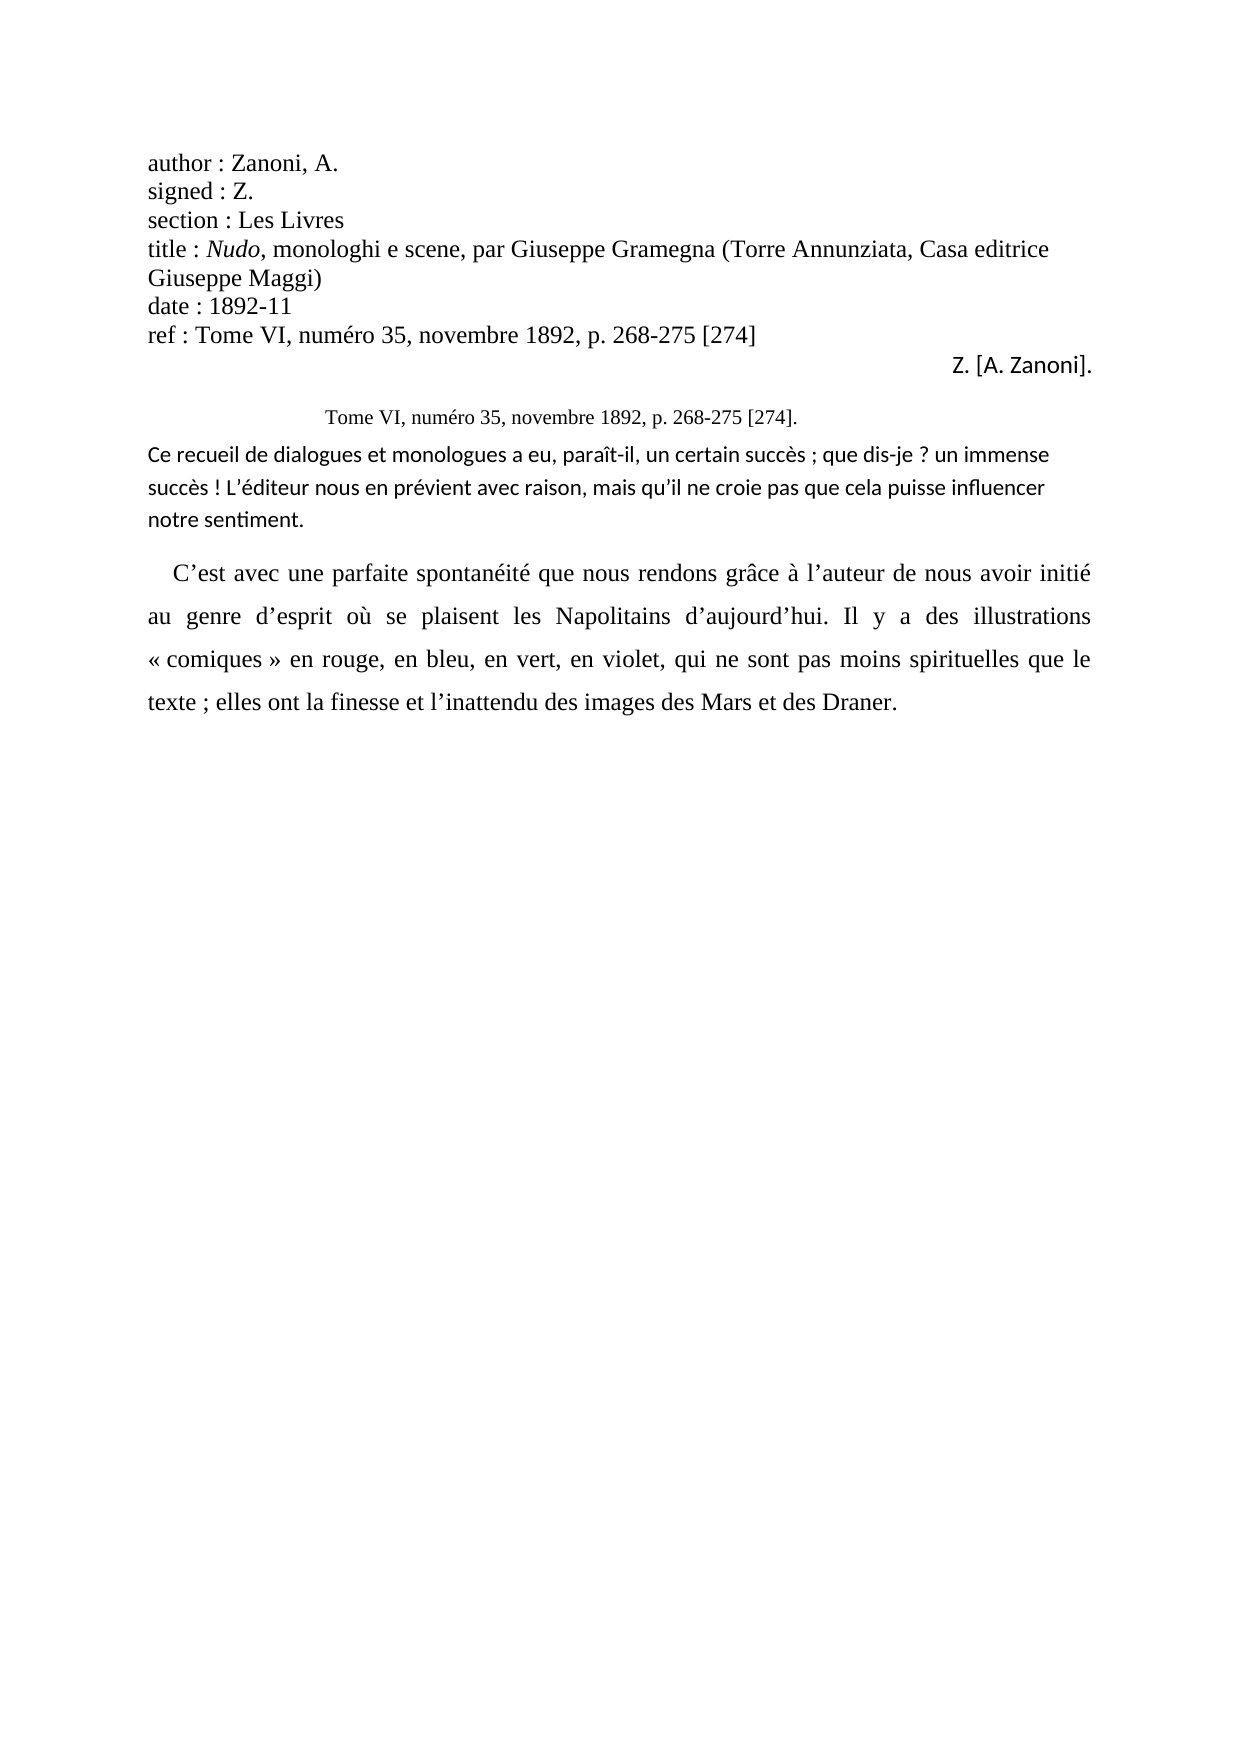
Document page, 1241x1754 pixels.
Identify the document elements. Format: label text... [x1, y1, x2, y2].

text ref : Tome VI, numéro 35, novembre 1892, p. 268-275 [274] [148, 320, 1093, 349]
text Ce recueil de dialogues et monologues a eu, paraît-il, un certain succès ; que dis-je ? un immense succès ! L’éditeur nous en prévient avec raison, mais qu’il ne croie pas que cela puisse influencer notre sentiment. [148, 441, 1093, 533]
text section : Les Livres [148, 205, 1093, 234]
text C’est avec une parfaite spontanéité que nous rendons grâce à l’auteur de nous avoir initié au genre d’esprit où se plaisent les Napolitains d’aujourd’hui. Il y a des illustrations « comiques » en rouge, en bleu, en vert, en violet, qui ne sont pas moins spirituelles que le texte ; elles ont la finesse et l’inattendu des images des Mars et des Draner. [148, 558, 1093, 716]
text title : Nudo, monologhi e scene, par Giuseppe Gramegna (Torre Annunziata, Casa editrice Giuseppe Maggi) [148, 234, 1093, 291]
text date : 1892-11 [148, 291, 1093, 320]
text Tome VI, numéro 35, novembre 1892, p. 268-275 [274]. [325, 405, 1093, 429]
text Z. [A. Zanoni]. [148, 349, 1093, 379]
text author : Zanoni, A. [148, 148, 1093, 176]
text signed : Z. [148, 176, 1093, 205]
